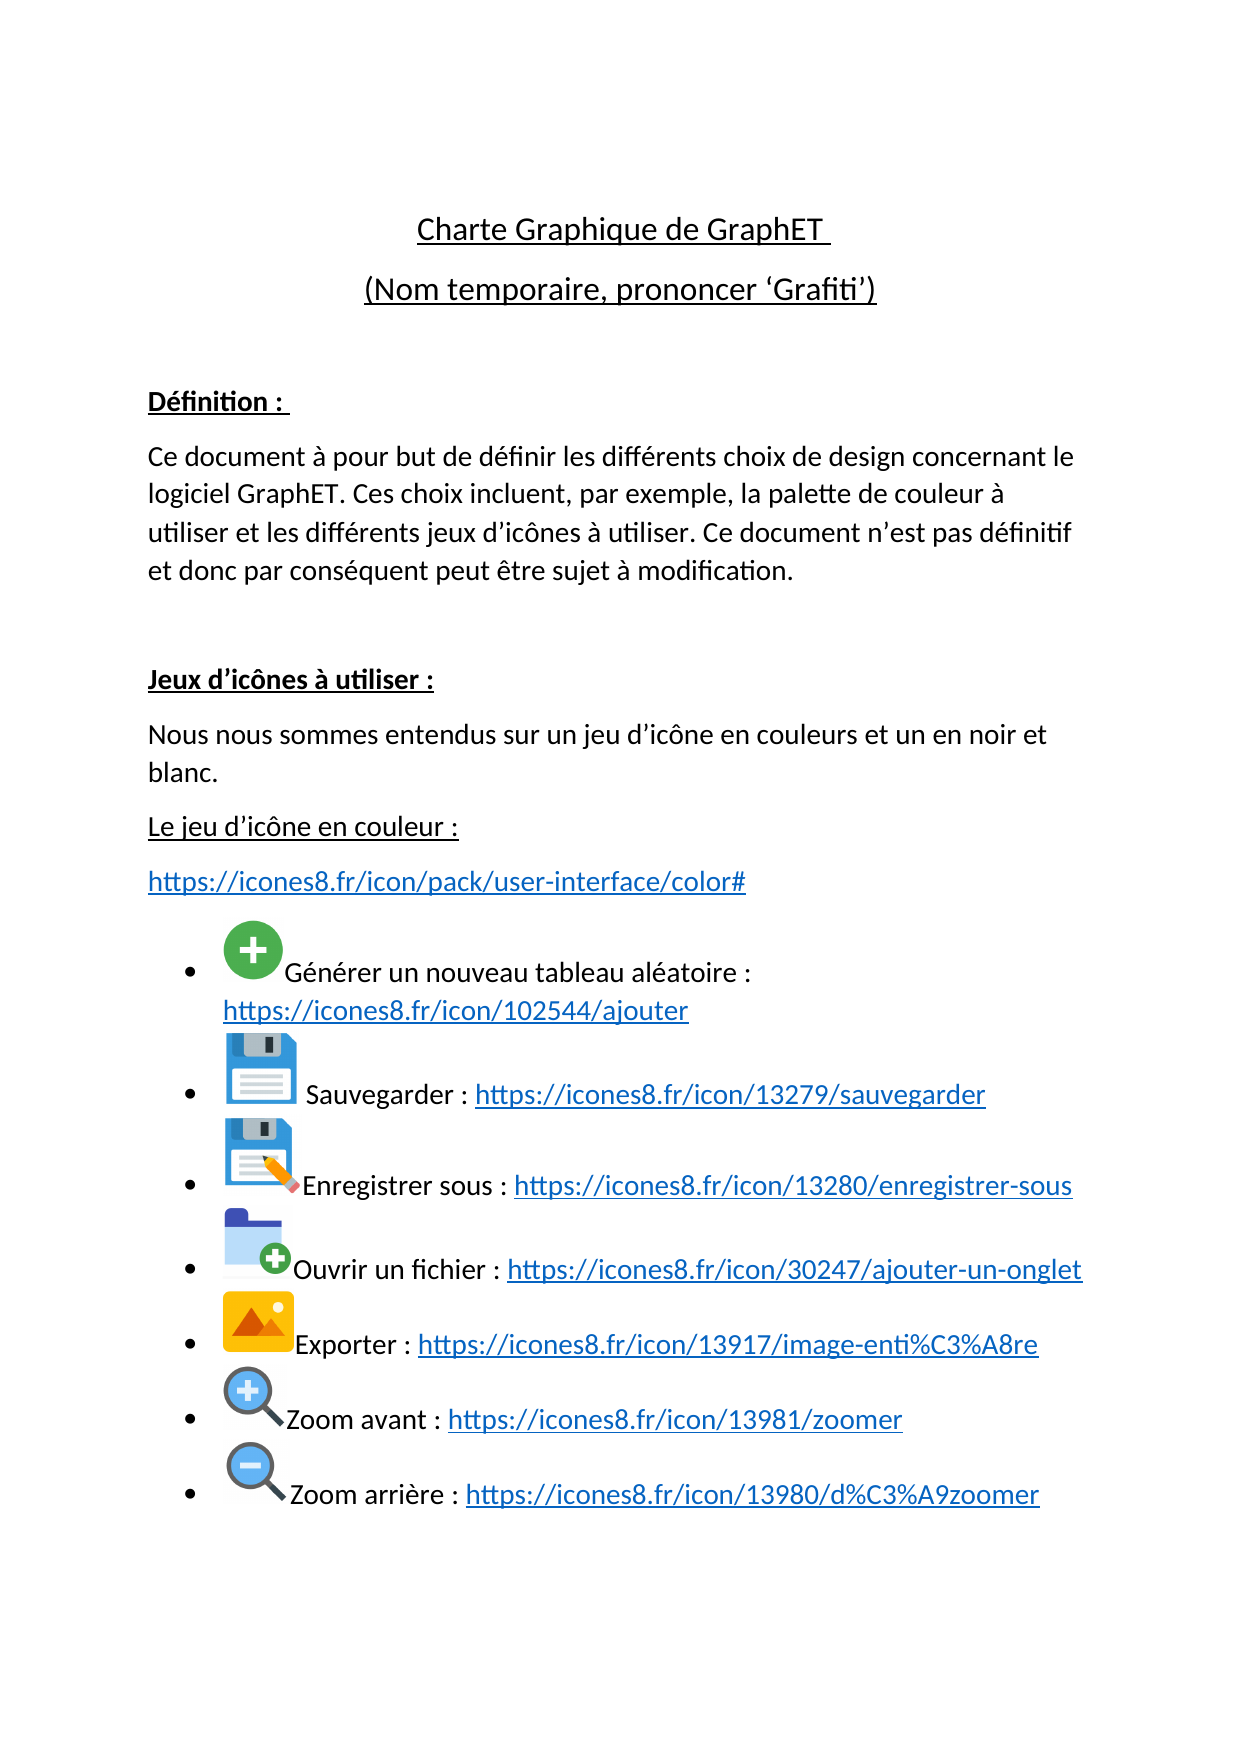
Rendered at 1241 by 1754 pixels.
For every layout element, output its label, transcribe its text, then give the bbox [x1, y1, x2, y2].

picture [222, 1205, 293, 1279]
list Générer un nouveau tableau aléatoire : https://icones8.fr/icon/102544/ajouter [185, 918, 1093, 1027]
text Le jeu d’icône en couleur : [148, 808, 1093, 844]
text https://icones8.fr/icon/pack/user-interface/color# [148, 863, 1093, 899]
text (Nom temporaire, prononcer ‘Grafiti’) [148, 268, 1093, 309]
text Définition : [148, 383, 1093, 418]
picture [222, 1288, 295, 1355]
picture [222, 1364, 287, 1430]
picture [222, 917, 284, 982]
list Zoom avant : https://icones8.fr/icon/13981/zoomer [185, 1364, 1093, 1437]
picture [222, 1029, 299, 1105]
picture [222, 1439, 290, 1504]
text Charte Graphique de GraphET [148, 208, 1093, 248]
list Zoom arrière : https://icones8.fr/icon/13980/d%C3%A9zoomer [185, 1439, 1093, 1511]
list Sauvegarder : https://icones8.fr/icon/13279/sauvegarder [185, 1030, 1093, 1112]
text Nous nous sommes entendus sur un jeu d’icône en couleurs et un en noir et blanc. [148, 716, 1093, 789]
text Jeux d’icônes à utiliser : [148, 661, 1093, 697]
text Ce document à pour but de définir les différents choix de design concernant le logiciel GraphET. Ces choix incluent, par exemple, la palette de couleur à utiliser et les différents jeux d’icônes à utiliser. Ce document n’est pas définitif et donc par conséquent peut être sujet à modification. [148, 438, 1093, 587]
list Ouvrir un fichier : https://icones8.fr/icon/30247/ajouter-un-onglet [185, 1205, 1093, 1286]
list Enregistrer sous : https://icones8.fr/icon/13280/enregistrer-sous [185, 1114, 1093, 1203]
picture [222, 1114, 302, 1196]
list Exporter : https://icones8.fr/icon/13917/image-enti%C3%A8re [185, 1289, 1093, 1362]
